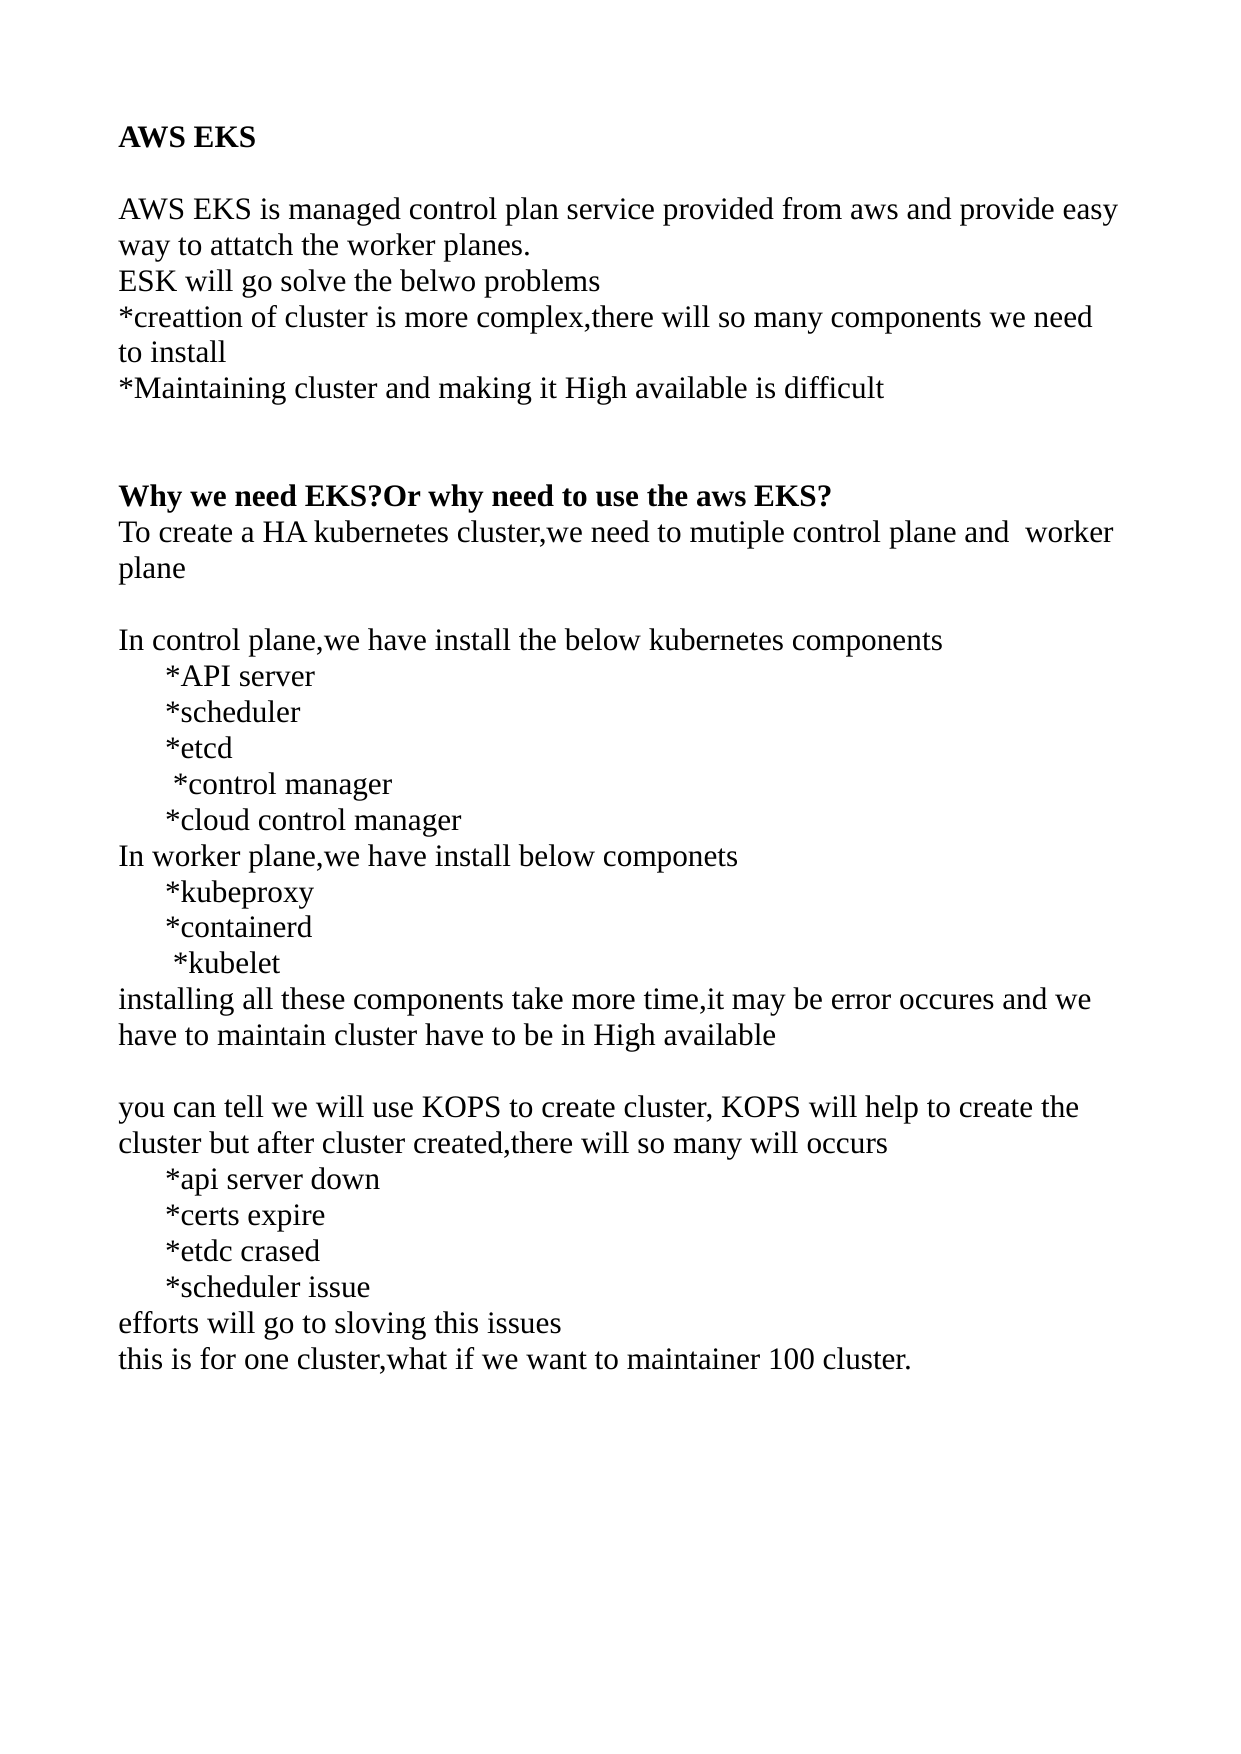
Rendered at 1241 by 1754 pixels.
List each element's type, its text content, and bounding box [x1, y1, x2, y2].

text Why we need EKS?Or why need to use the aws EKS? [118, 477, 1122, 513]
text *cloud control manager [118, 801, 1122, 837]
text *etcd [118, 729, 1122, 765]
text ESK will go solve the belwo problems [118, 262, 1122, 298]
text AWS EKS is managed control plan service provided from aws and provide easy way to attatch the worker planes. [118, 190, 1122, 262]
text *containerd [118, 909, 1122, 945]
text *Maintaining cluster and making it High available is difficult [118, 370, 1122, 406]
text *api server down [118, 1160, 1122, 1196]
text *certs expire [118, 1196, 1122, 1232]
text *API server [118, 657, 1122, 693]
text *control manager [118, 765, 1122, 801]
text you can tell we will use KOPS to create cluster, KOPS will help to create the cluster but after cluster created,there will so many will occurs [118, 1088, 1122, 1160]
text *scheduler issue [118, 1268, 1122, 1304]
text AWS EKS [118, 118, 1122, 154]
text this is for one cluster,what if we want to maintainer 100 cluster. [118, 1340, 1122, 1376]
text *etdc crased [118, 1232, 1122, 1268]
text To create a HA kubernetes cluster,we need to mutiple control plane and worker plane [118, 513, 1122, 585]
text *kubelet [118, 945, 1122, 981]
text *kubeproxy [118, 873, 1122, 909]
text efforts will go to sloving this issues [118, 1304, 1122, 1340]
text In control plane,we have install the below kubernetes components [118, 621, 1122, 657]
text In worker plane,we have install below componets [118, 837, 1122, 873]
text *scheduler [118, 693, 1122, 729]
text installing all these components take more time,it may be error occures and we have to maintain cluster have to be in High available [118, 981, 1122, 1052]
text *creattion of cluster is more complex,there will so many components we need to install [118, 298, 1122, 370]
